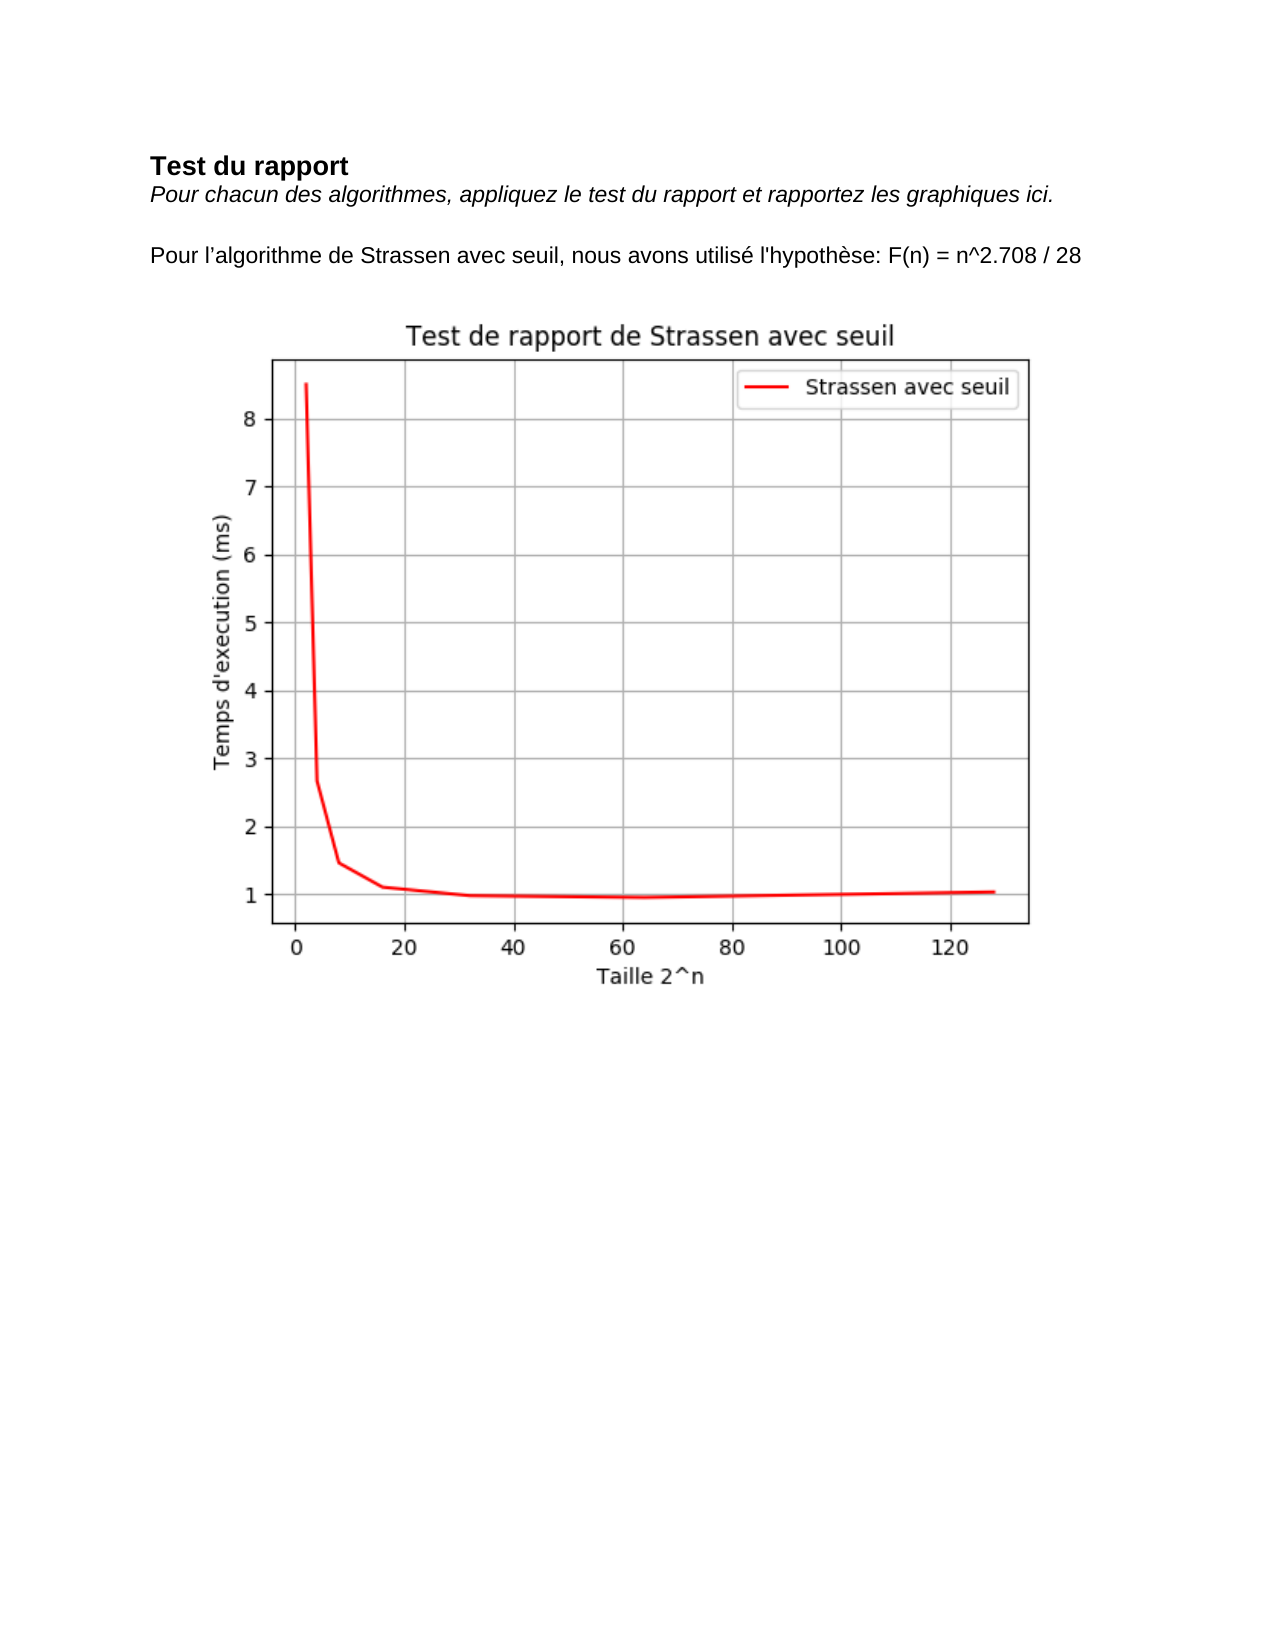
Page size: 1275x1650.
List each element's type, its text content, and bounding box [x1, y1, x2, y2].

picture [150, 271, 1125, 1004]
subtitle Test du rapport [150, 150, 1125, 181]
text Pour chacun des algorithmes, appliquez le test du rapport et rapportez les graphiques ici. [150, 181, 1125, 208]
text Pour l’algorithme de Strassen avec seuil, nous avons utilisé l'hypothèse: F(n) = n^2.708 / 28 [150, 242, 1125, 268]
